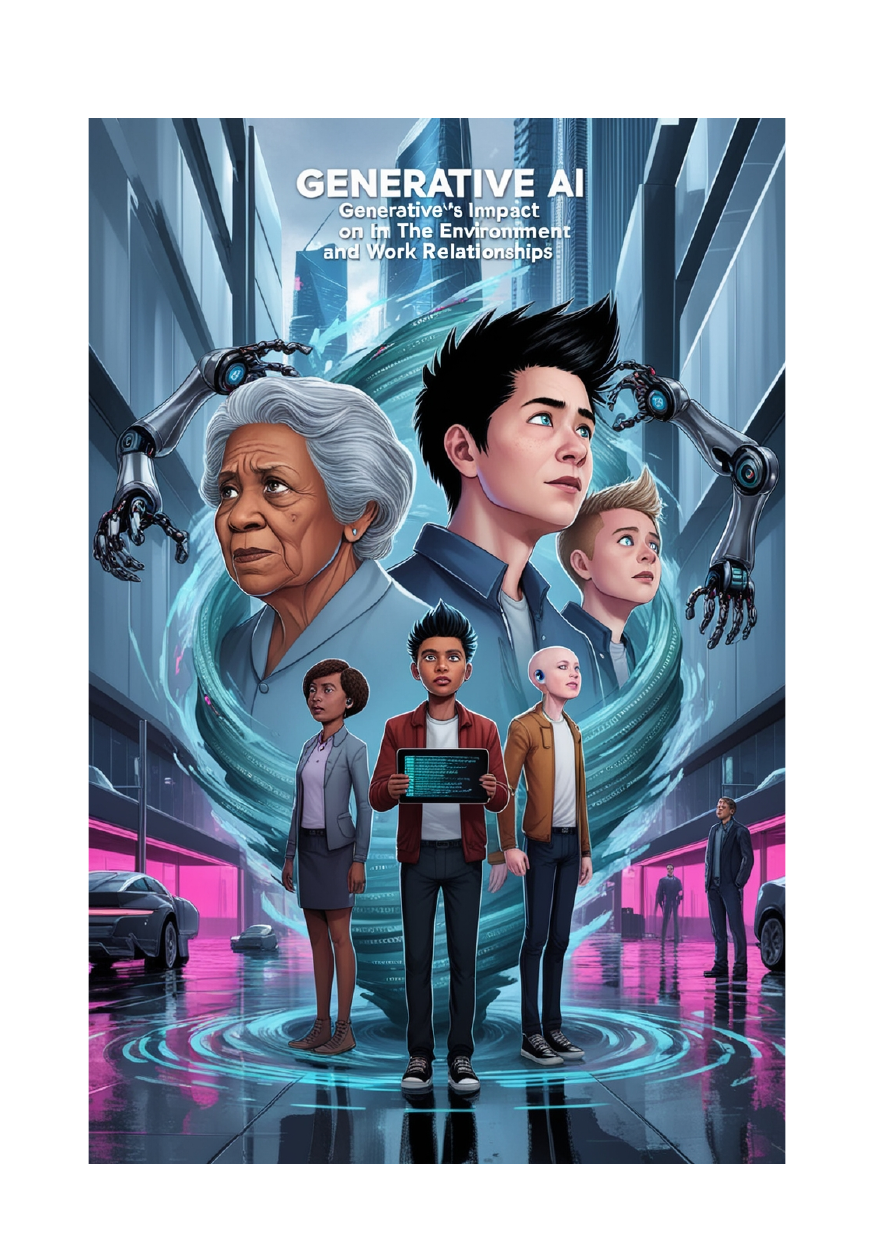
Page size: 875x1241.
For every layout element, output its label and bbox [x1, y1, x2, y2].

picture [88, 118, 786, 1164]
